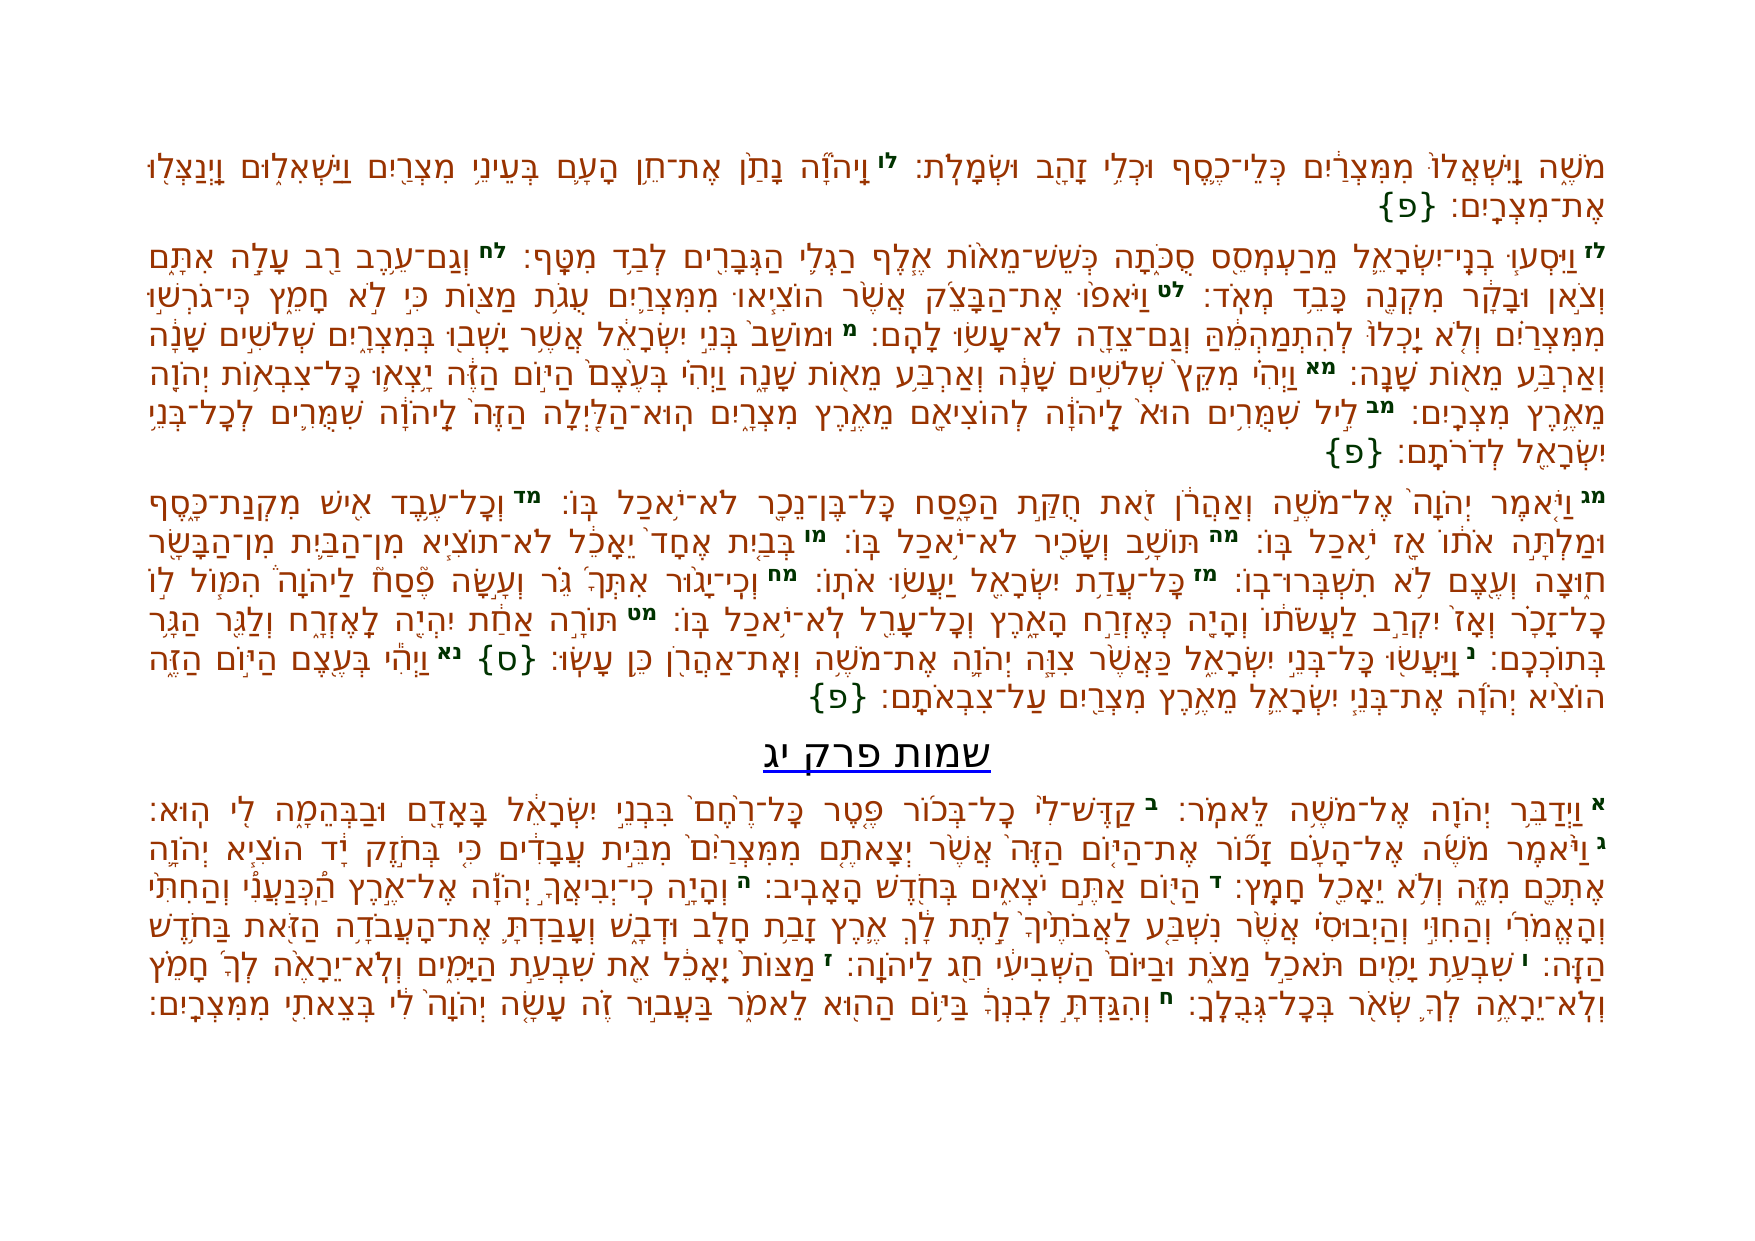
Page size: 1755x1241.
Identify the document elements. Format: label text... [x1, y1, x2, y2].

text א וַיְדַבֵּ֥ר יְהֹוָ֖ה אֶל־מֹשֶׁ֥ה לֵּאמֹֽר׃ ב קַדֶּשׁ־לִ֨י כׇל־בְּכ֜וֹר פֶּ֤טֶר כׇּל־רֶ֙חֶם֙ בִּבְנֵ֣י יִשְׂרָאֵ֔ל בָּאָדָ֖ם וּבַבְּהֵמָ֑ה לִ֖י הֽוּא׃ ג וַיֹּ֨אמֶר מֹשֶׁ֜ה אֶל־הָעָ֗ם זָכ֞וֹר אֶת־הַיּ֤וֹם הַזֶּה֙ אֲשֶׁ֨ר יְצָאתֶ֤ם מִמִּצְרַ֙יִם֙ מִבֵּ֣ית עֲבָדִ֔ים כִּ֚י בְּחֹ֣זֶק יָ֔ד הוֹצִ֧יא יְהֹוָ֛ה אֶתְכֶ֖ם מִזֶּ֑ה וְלֹ֥א יֵאָכֵ֖ל חָמֵֽץ׃ ד הַיּ֖וֹם אַתֶּ֣ם יֹצְאִ֑ים בְּחֹ֖דֶשׁ הָאָבִֽיב׃ ה וְהָיָ֣ה כִֽי־יְבִיאֲךָ֣ יְהֹוָ֡ה אֶל־אֶ֣רֶץ הַֽ֠כְּנַעֲנִ֠י וְהַחִתִּ֨י וְהָאֱמֹרִ֜י וְהַחִוִּ֣י וְהַיְבוּסִ֗י אֲשֶׁ֨ר נִשְׁבַּ֤ע לַאֲבֹתֶ֙יךָ֙ לָ֣תֶת לָ֔ךְ אֶ֛רֶץ זָבַ֥ת חָלָ֖ב וּדְבָ֑שׁ וְעָבַדְתָּ֛ אֶת־הָעֲבֹדָ֥ה הַזֹּ֖את בַּחֹ֥דֶשׁ הַזֶּֽה׃ ו שִׁבְעַ֥ת יָמִ֖ים תֹּאכַ֣ל מַצֹּ֑ת וּבַיּוֹם֙ הַשְּׁבִיעִ֔י חַ֖ג לַיהֹוָֽה׃ ז מַצּוֹת֙ יֵֽאָכֵ֔ל אֵ֖ת שִׁבְעַ֣ת הַיָּמִ֑ים וְלֹֽא־יֵרָאֶ֨ה לְךָ֜ חָמֵ֗ץ וְלֹֽא־יֵרָאֶ֥ה לְךָ֛ שְׂאֹ֖ר בְּכׇל־גְּבֻלֶֽךָ׃ ח וְהִגַּדְתָּ֣ לְבִנְךָ֔ בַּיּ֥וֹם הַה֖וּא לֵאמֹ֑ר בַּעֲב֣וּר זֶ֗ה עָשָׂ֤ה יְהֹוָה֙ לִ֔י בְּצֵאתִ֖י מִמִּצְרָֽיִם׃ [148, 790, 1606, 1023]
text לז וַיִּסְע֧וּ בְנֵֽי־יִשְׂרָאֵ֛ל מֵרַעְמְסֵ֖ס סֻכֹּ֑תָה כְּשֵׁשׁ־מֵא֨וֹת אֶ֧לֶף רַגְלִ֛י הַגְּבָרִ֖ים לְבַ֥ד מִטָּֽף׃ לח וְגַם־עֵ֥רֶב רַ֖ב עָלָ֣ה אִתָּ֑ם וְצֹ֣אן וּבָקָ֔ר מִקְנֶ֖ה כָּבֵ֥ד מְאֹֽד׃ לט וַיֹּאפ֨וּ אֶת־הַבָּצֵ֜ק אֲשֶׁ֨ר הוֹצִ֧יאוּ מִמִּצְרַ֛יִם עֻגֹ֥ת מַצּ֖וֹת כִּ֣י לֹ֣א חָמֵ֑ץ כִּֽי־גֹרְשׁ֣וּ מִמִּצְרַ֗יִם וְלֹ֤א יָֽכְלוּ֙ לְהִתְמַהְמֵ֔הַּ וְגַם־צֵדָ֖ה לֹא־עָשׂ֥וּ לָהֶֽם׃ מ וּמוֹשַׁב֙ בְּנֵ֣י יִשְׂרָאֵ֔ל אֲשֶׁ֥ר יָשְׁב֖וּ בְּמִצְרָ֑יִם שְׁלֹשִׁ֣ים שָׁנָ֔ה וְאַרְבַּ֥ע מֵא֖וֹת שָׁנָֽה׃ מא וַיְהִ֗י מִקֵּץ֙ שְׁלֹשִׁ֣ים שָׁנָ֔ה וְאַרְבַּ֥ע מֵא֖וֹת שָׁנָ֑ה וַיְהִ֗י בְּעֶ֙צֶם֙ הַיּ֣וֹם הַזֶּ֔ה יָ֥צְא֛וּ כׇּל־צִבְא֥וֹת יְהֹוָ֖ה מֵאֶ֥רֶץ מִצְרָֽיִם׃ מב לֵ֣יל שִׁמֻּרִ֥ים הוּא֙ לַֽיהֹוָ֔ה לְהוֹצִיאָ֖ם מֵאֶ֣רֶץ מִצְרָ֑יִם הֽוּא־הַלַּ֤יְלָה הַזֶּה֙ לַֽיהֹוָ֔ה שִׁמֻּרִ֛ים לְכׇל־בְּנֵ֥י יִשְׂרָאֵ֖ל לְדֹרֹתָֽם׃ {פ} [148, 238, 1606, 471]
text שמות פרק יג [148, 729, 1606, 778]
text מֹשֶׁ֑ה וַֽיִּשְׁאֲלוּ֙ מִמִּצְרַ֔יִם כְּלֵי־כֶ֛סֶף וּכְלֵ֥י זָהָ֖ב וּשְׂמָלֹֽת׃ לו וַֽיהֹוָ֞ה נָתַ֨ן אֶת־חֵ֥ן הָעָ֛ם בְּעֵינֵ֥י מִצְרַ֖יִם וַיַּשְׁאִל֑וּם וַֽיְנַצְּל֖וּ אֶת־מִצְרָֽיִם׃ {פ} [148, 148, 1606, 225]
text מג וַיֹּ֤אמֶר יְהֹוָה֙ אֶל־מֹשֶׁ֣ה וְאַהֲרֹ֔ן זֹ֖את חֻקַּ֣ת הַפָּ֑סַח כׇּל־בֶּן־נֵכָ֖ר לֹא־יֹ֥אכַל בּֽוֹ׃ מד וְכׇל־עֶ֥בֶד אִ֖ישׁ מִקְנַת־כָּ֑סֶף וּמַלְתָּ֣ה אֹת֔וֹ אָ֖ז יֹ֥אכַל בּֽוֹ׃ מה תּוֹשָׁ֥ב וְשָׂכִ֖יר לֹא־יֹ֥אכַל בּֽוֹ׃ מו בְּבַ֤יִת אֶחָד֙ יֵאָכֵ֔ל לֹא־תוֹצִ֧יא מִן־הַבַּ֛יִת מִן־הַבָּשָׂ֖ר ח֑וּצָה וְעֶ֖צֶם לֹ֥א תִשְׁבְּרוּ־בֽוֹ׃ מז כׇּל־עֲדַ֥ת יִשְׂרָאֵ֖ל יַעֲשׂ֥וּ אֹתֽוֹ׃ מח וְכִֽי־יָג֨וּר אִתְּךָ֜ גֵּ֗ר וְעָ֣שָׂה פֶ֘סַח֮ לַיהֹוָה֒ הִמּ֧וֹל ל֣וֹ כׇל־זָכָ֗ר וְאָז֙ יִקְרַ֣ב לַעֲשֹׂת֔וֹ וְהָיָ֖ה כְּאֶזְרַ֣ח הָאָ֑רֶץ וְכׇל־עָרֵ֖ל לֹֽא־יֹ֥אכַל בּֽוֹ׃ מט תּוֹרָ֣ה אַחַ֔ת יִהְיֶ֖ה לָֽאֶזְרָ֑ח וְלַגֵּ֖ר הַגָּ֥ר בְּתוֹכְכֶֽם׃ נ וַֽיַּעֲשׂ֖וּ כׇּל־בְּנֵ֣י יִשְׂרָאֵ֑ל כַּאֲשֶׁ֨ר צִוָּ֧ה יְהֹוָ֛ה אֶת־מֹשֶׁ֥ה וְאֶֽת־אַהֲרֹ֖ן כֵּ֥ן עָשֽׂוּ׃ {ס} נא וַיְהִ֕י בְּעֶ֖צֶם הַיּ֣וֹם הַזֶּ֑ה הוֹצִ֨יא יְהֹוָ֜ה אֶת־בְּנֵ֧י יִשְׂרָאֵ֛ל מֵאֶ֥רֶץ מִצְרַ֖יִם עַל־צִבְאֹתָֽם׃ {פ} [148, 483, 1606, 717]
